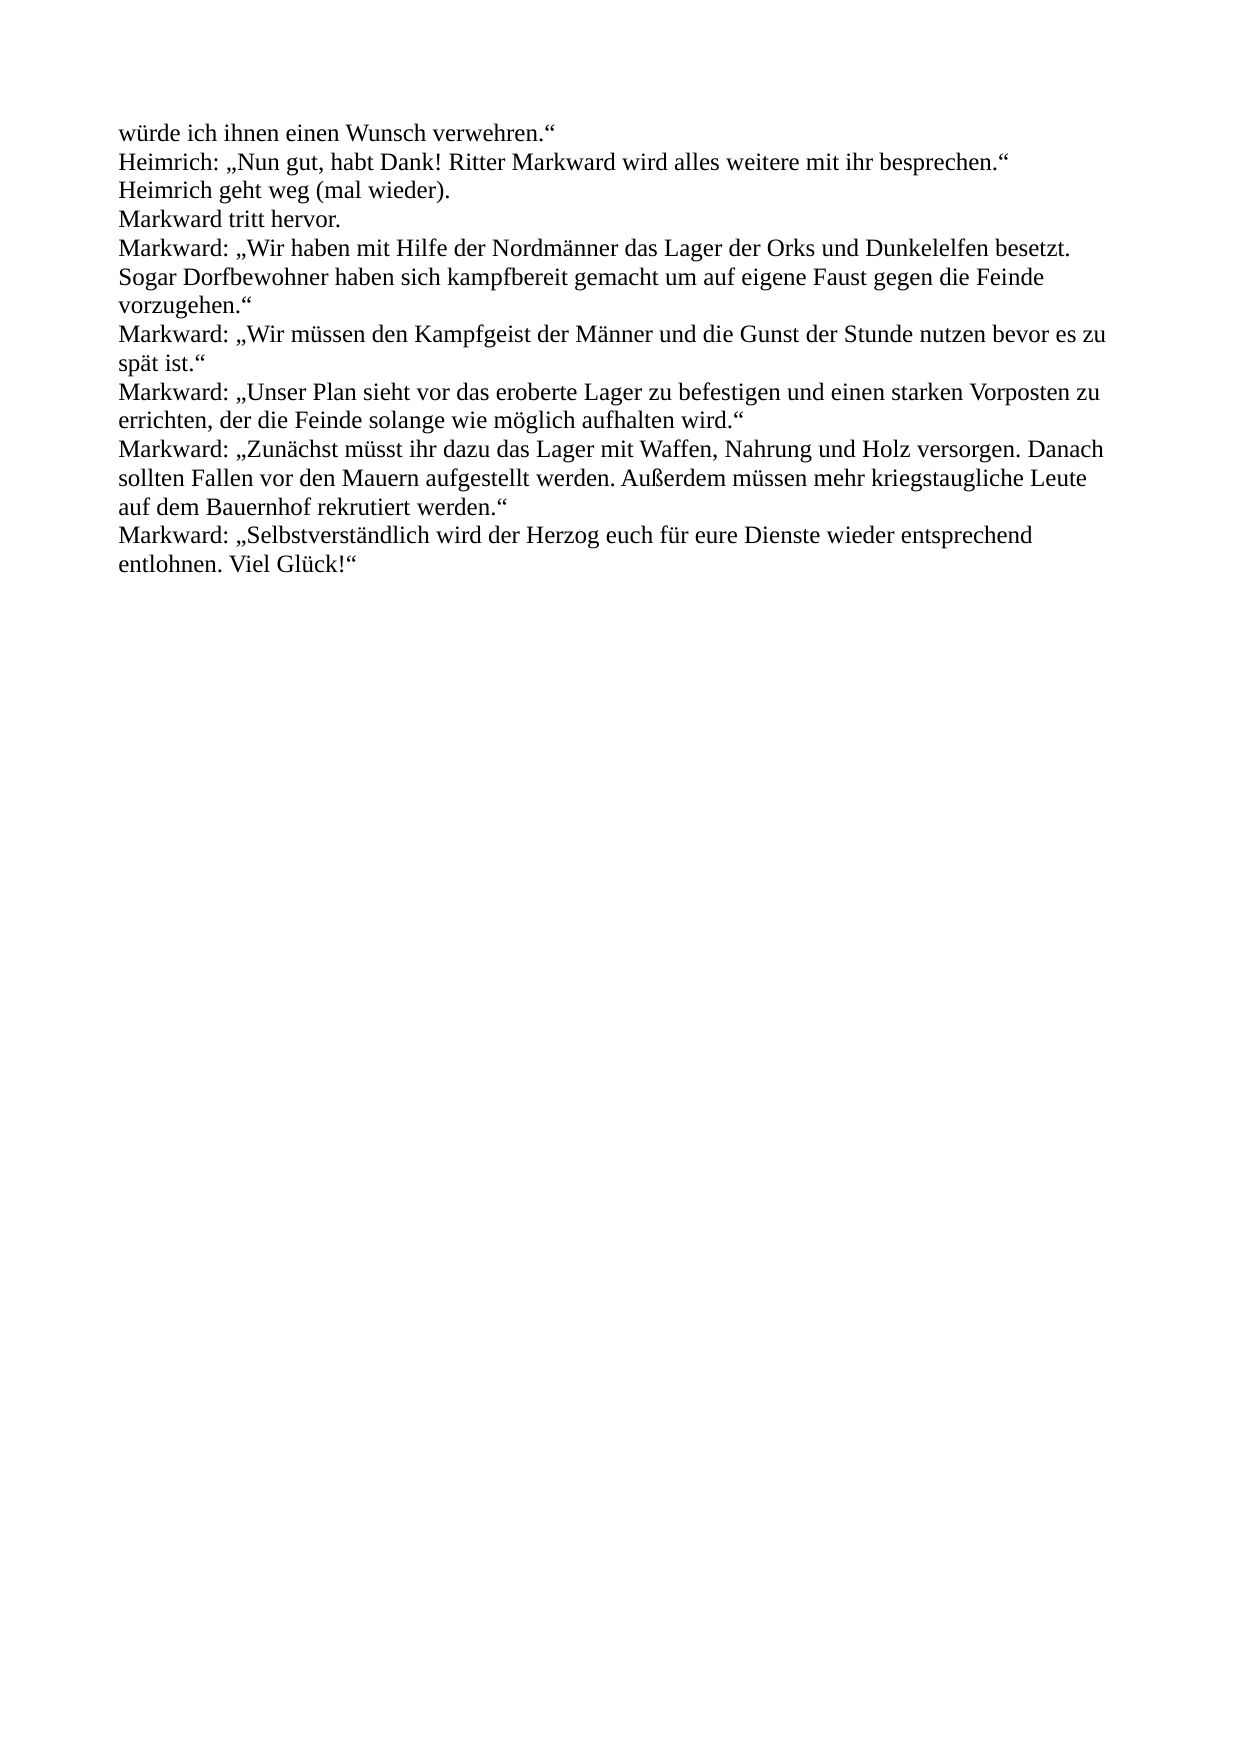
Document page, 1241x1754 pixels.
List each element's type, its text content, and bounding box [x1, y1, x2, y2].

text Markward: „Zunächst müsst ihr dazu das Lager mit Waffen, Nahrung und Holz versorgen. Danach sollten Fallen vor den Mauern aufgestellt werden. Außerdem müssen mehr kriegstaugliche Leute auf dem Bauernhof rekrutiert werden.“ [118, 434, 1122, 521]
text würde ich ihnen einen Wunsch verwehren.“ [118, 118, 1122, 147]
text Markward: „Wir müssen den Kampfgeist der Männer und die Gunst der Stunde nutzen bevor es zu spät ist.“ [118, 319, 1122, 377]
text Markward: „Unser Plan sieht vor das eroberte Lager zu befestigen und einen starken Vorposten zu errichten, der die Feinde solange wie möglich aufhalten wird.“ [118, 377, 1122, 434]
text Markward: „Selbstverständlich wird der Herzog euch für eure Dienste wieder entsprechend entlohnen. Viel Glück!“ [118, 521, 1122, 578]
text Markward: „Wir haben mit Hilfe der Nordmänner das Lager der Orks und Dunkelelfen besetzt. Sogar Dorfbewohner haben sich kampfbereit gemacht um auf eigene Faust gegen die Feinde vorzugehen.“ [118, 233, 1122, 319]
text Heimrich geht weg (mal wieder). [118, 176, 1122, 204]
text Heimrich: „Nun gut, habt Dank! Ritter Markward wird alles weitere mit ihr besprechen.“ [118, 147, 1122, 176]
text Markward tritt hervor. [118, 204, 1122, 233]
